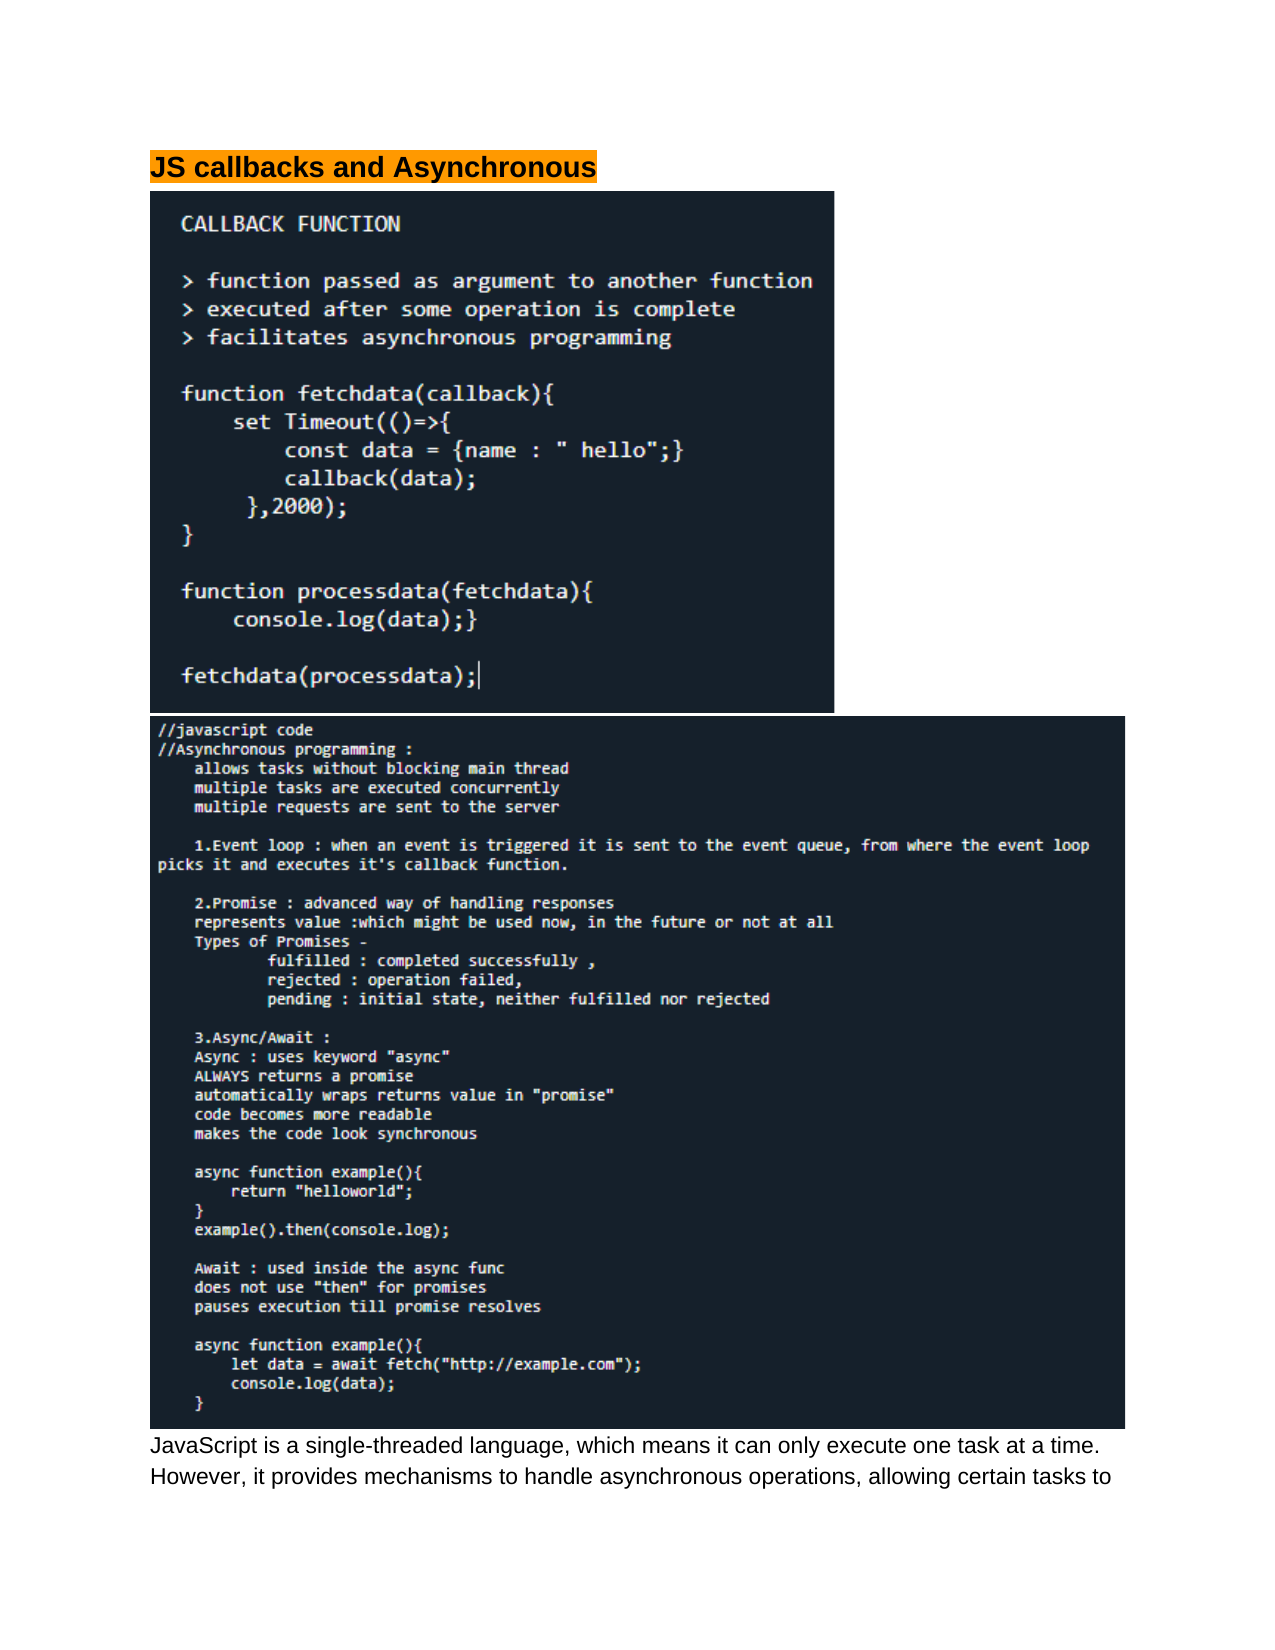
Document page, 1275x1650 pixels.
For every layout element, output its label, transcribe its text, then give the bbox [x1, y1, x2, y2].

picture [150, 191, 835, 713]
subtitle JS callbacks and Asynchronous [150, 150, 1125, 183]
picture [150, 716, 1125, 1429]
text JavaScript is a single-threaded language, which means it can only execute one task at a time. However, it provides mechanisms to handle asynchronous operations, allowing certain tasks to [150, 1432, 1125, 1489]
